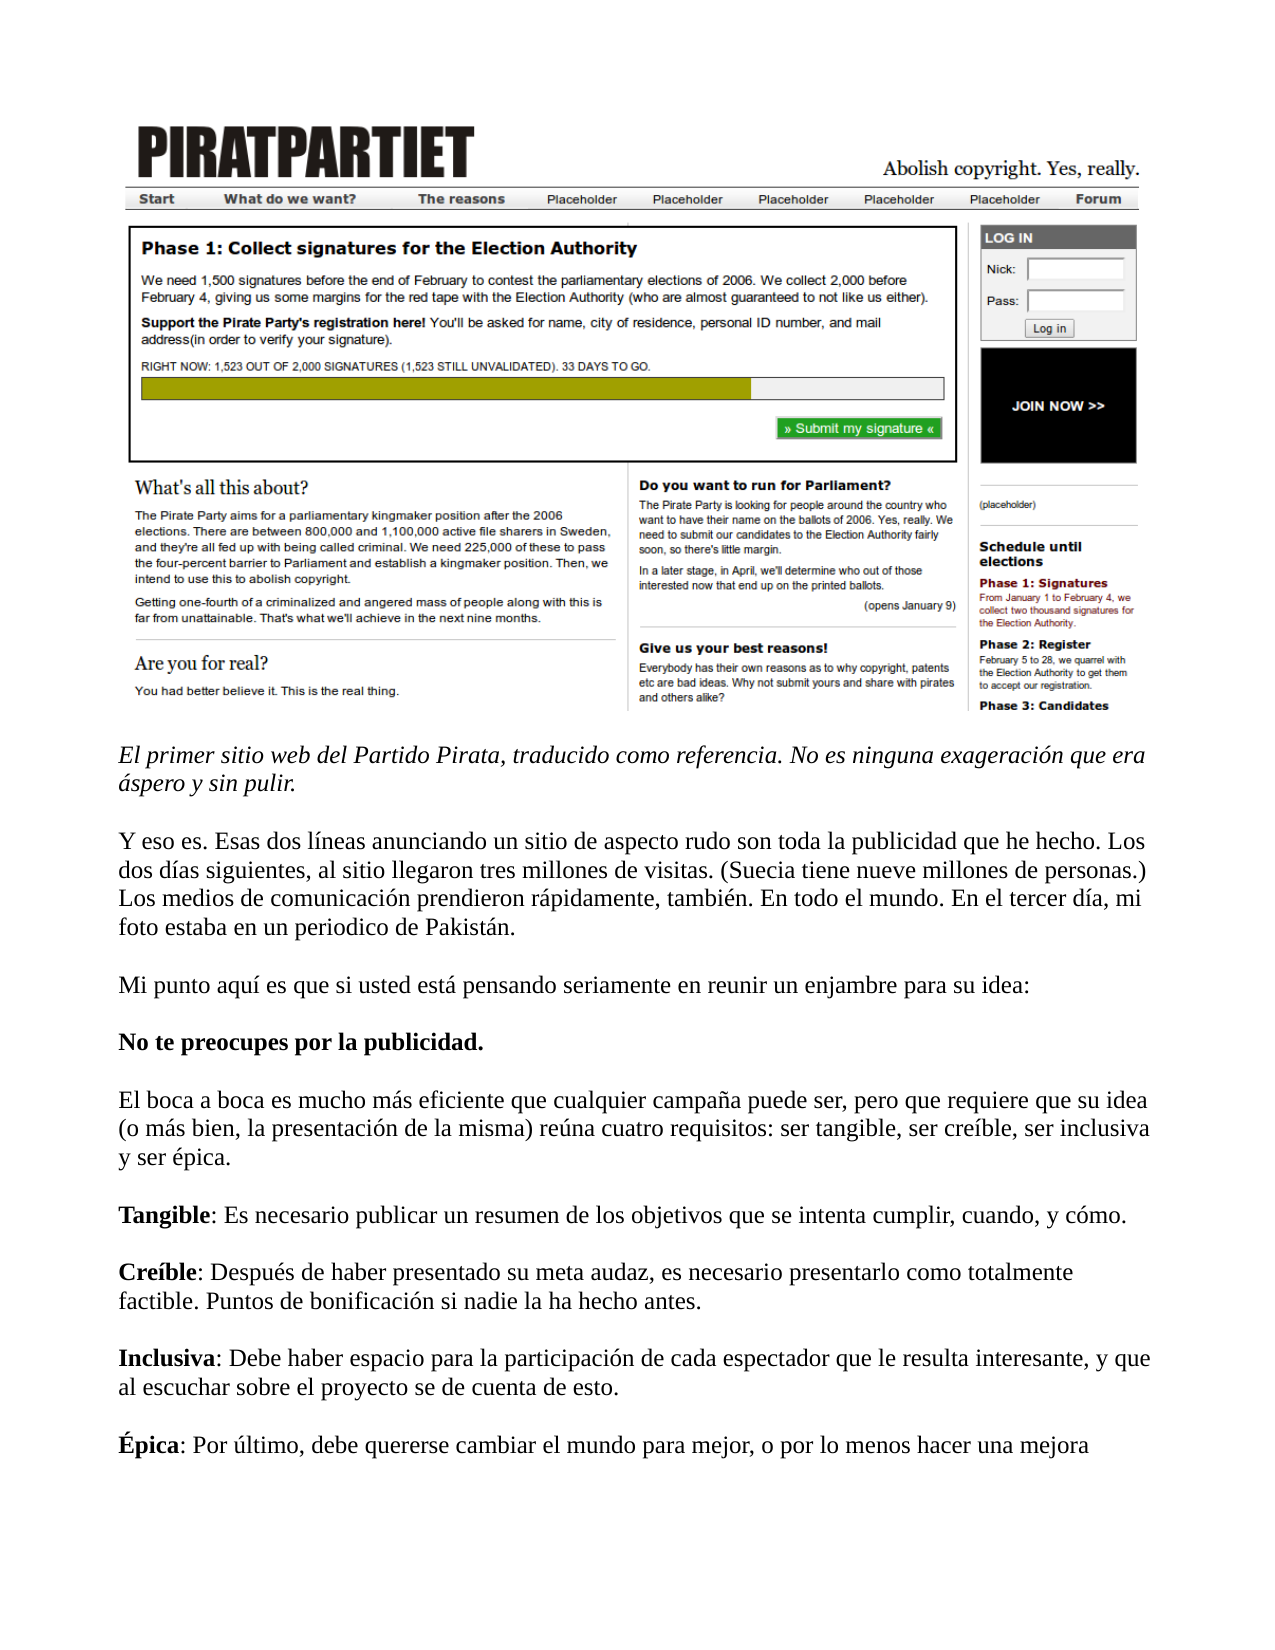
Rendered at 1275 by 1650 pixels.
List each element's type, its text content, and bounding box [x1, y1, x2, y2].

text El primer sitio web del Partido Pirata, traducido como referencia. No es ninguna exageración que era áspero y sin pulir. [118, 740, 1157, 797]
picture [118, 118, 1157, 711]
text Y eso es. Esas dos líneas anunciando un sitio de aspecto rudo son toda la publicidad que he hecho. Los dos días siguientes, al sitio llegaron tres millones de visitas. (Suecia tiene nueve millones de personas.) Los medios de comunicación prendieron rápidamente, también. En todo el mundo. En el tercer día, mi foto estaba en un periodico de Pakistán. Mi punto aquí es que si usted está pensando seriamente en reunir un enjambre para su idea: No te preocupes por la publicidad. El boca a boca es mucho más eficiente que cualquier campaña puede ser, pero que requiere que su idea (o más bien, la presentación de la misma) reúna cuatro requisitos: ser tangible, ser creíble, ser inclusiva y ser épica. Tangible: Es necesario publicar un resumen de los objetivos que se intenta cumplir, cuando, y cómo. Creíble: Después de haber presentado su meta audaz, es necesario presentarlo como totalmente factible. Puntos de bonificación si nadie la ha hecho antes. Inclusiva: Debe haber espacio para la participación de cada espectador que le resulta interesante, y que al escuchar sobre el proyecto se de cuenta de esto. Épica: Por último, debe quererse cambiar el mundo para mejor, o por lo menos hacer una mejora [118, 797, 1157, 1458]
